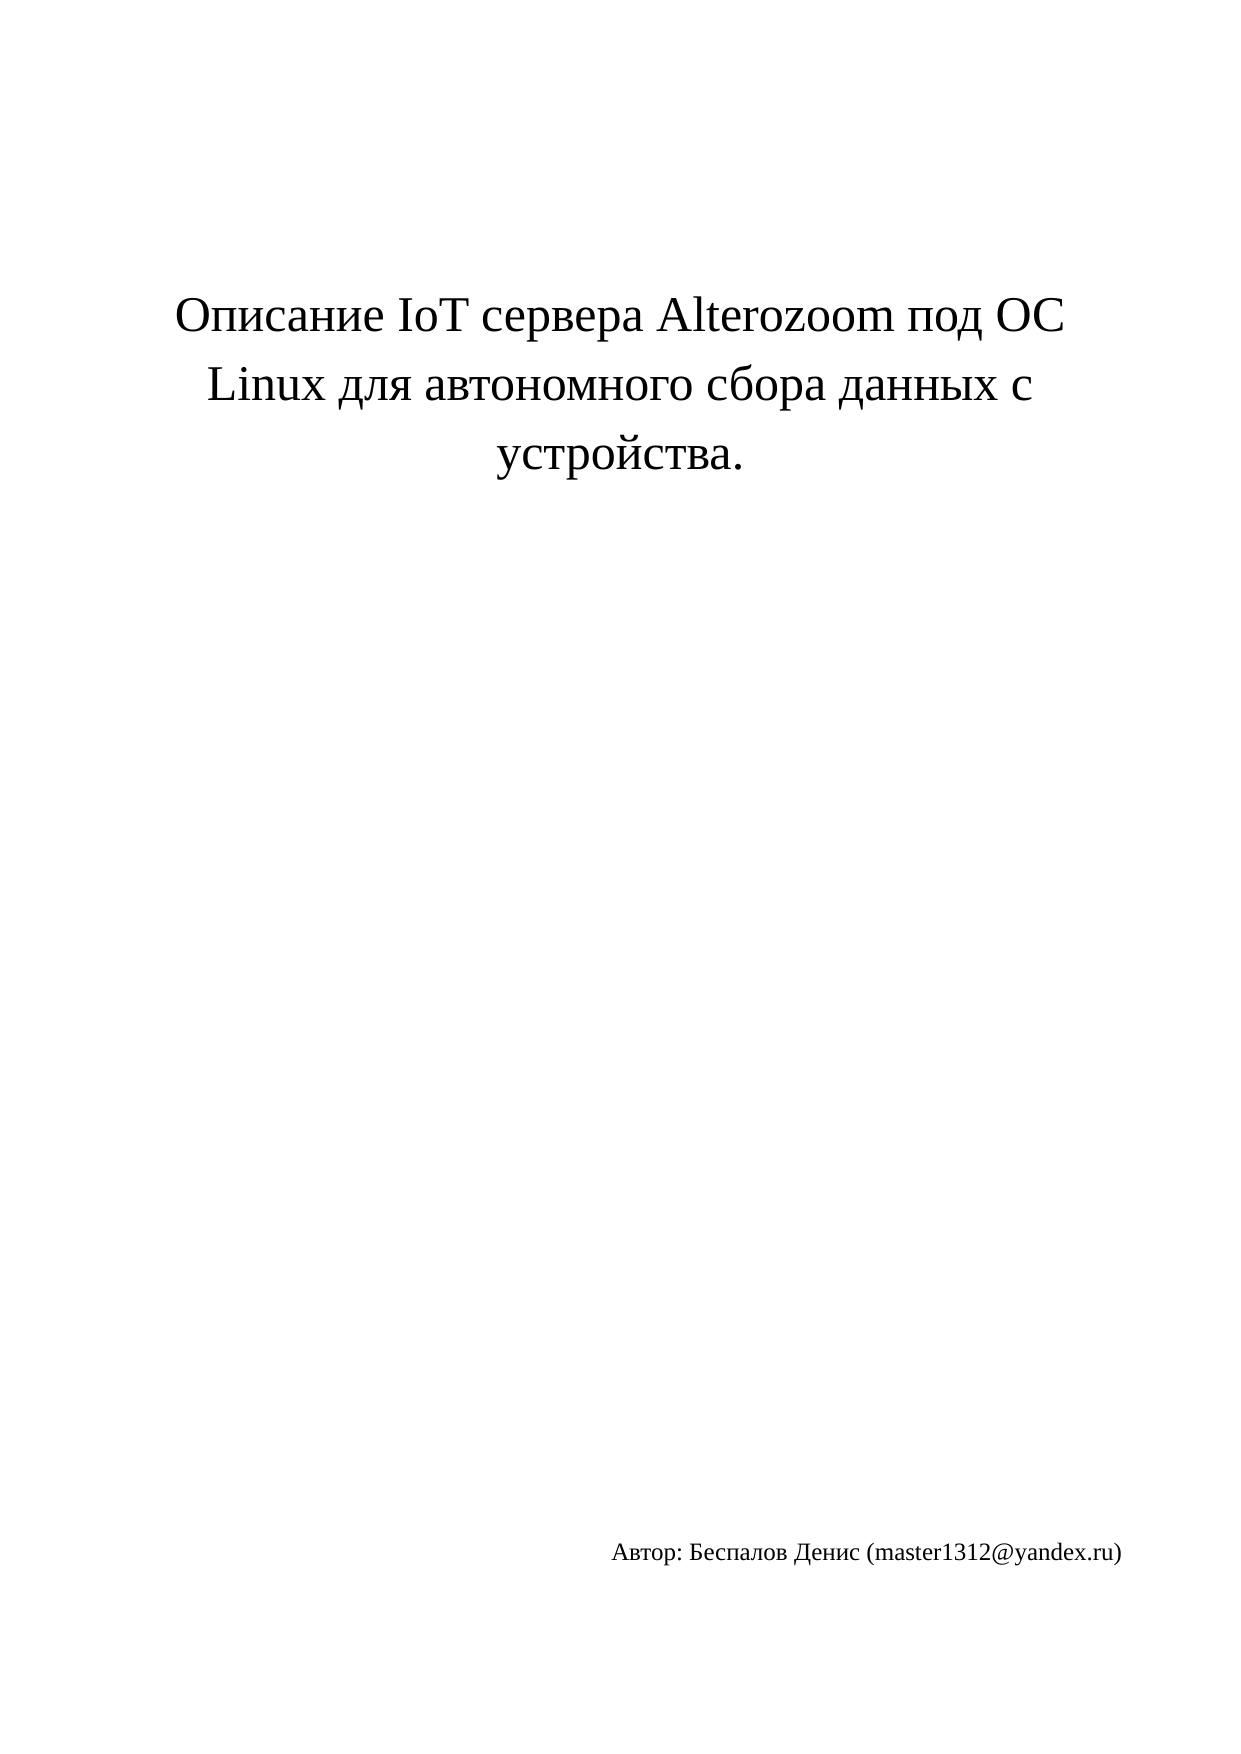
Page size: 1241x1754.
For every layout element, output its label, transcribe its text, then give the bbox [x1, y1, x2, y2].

text Описание IoT сервера Alterozoom под ОС Linux для автономного сбора данных с устройства. [118, 285, 1122, 481]
text Автор: Беспалов Денис (master1312@yandex.ru) [118, 1537, 1122, 1566]
